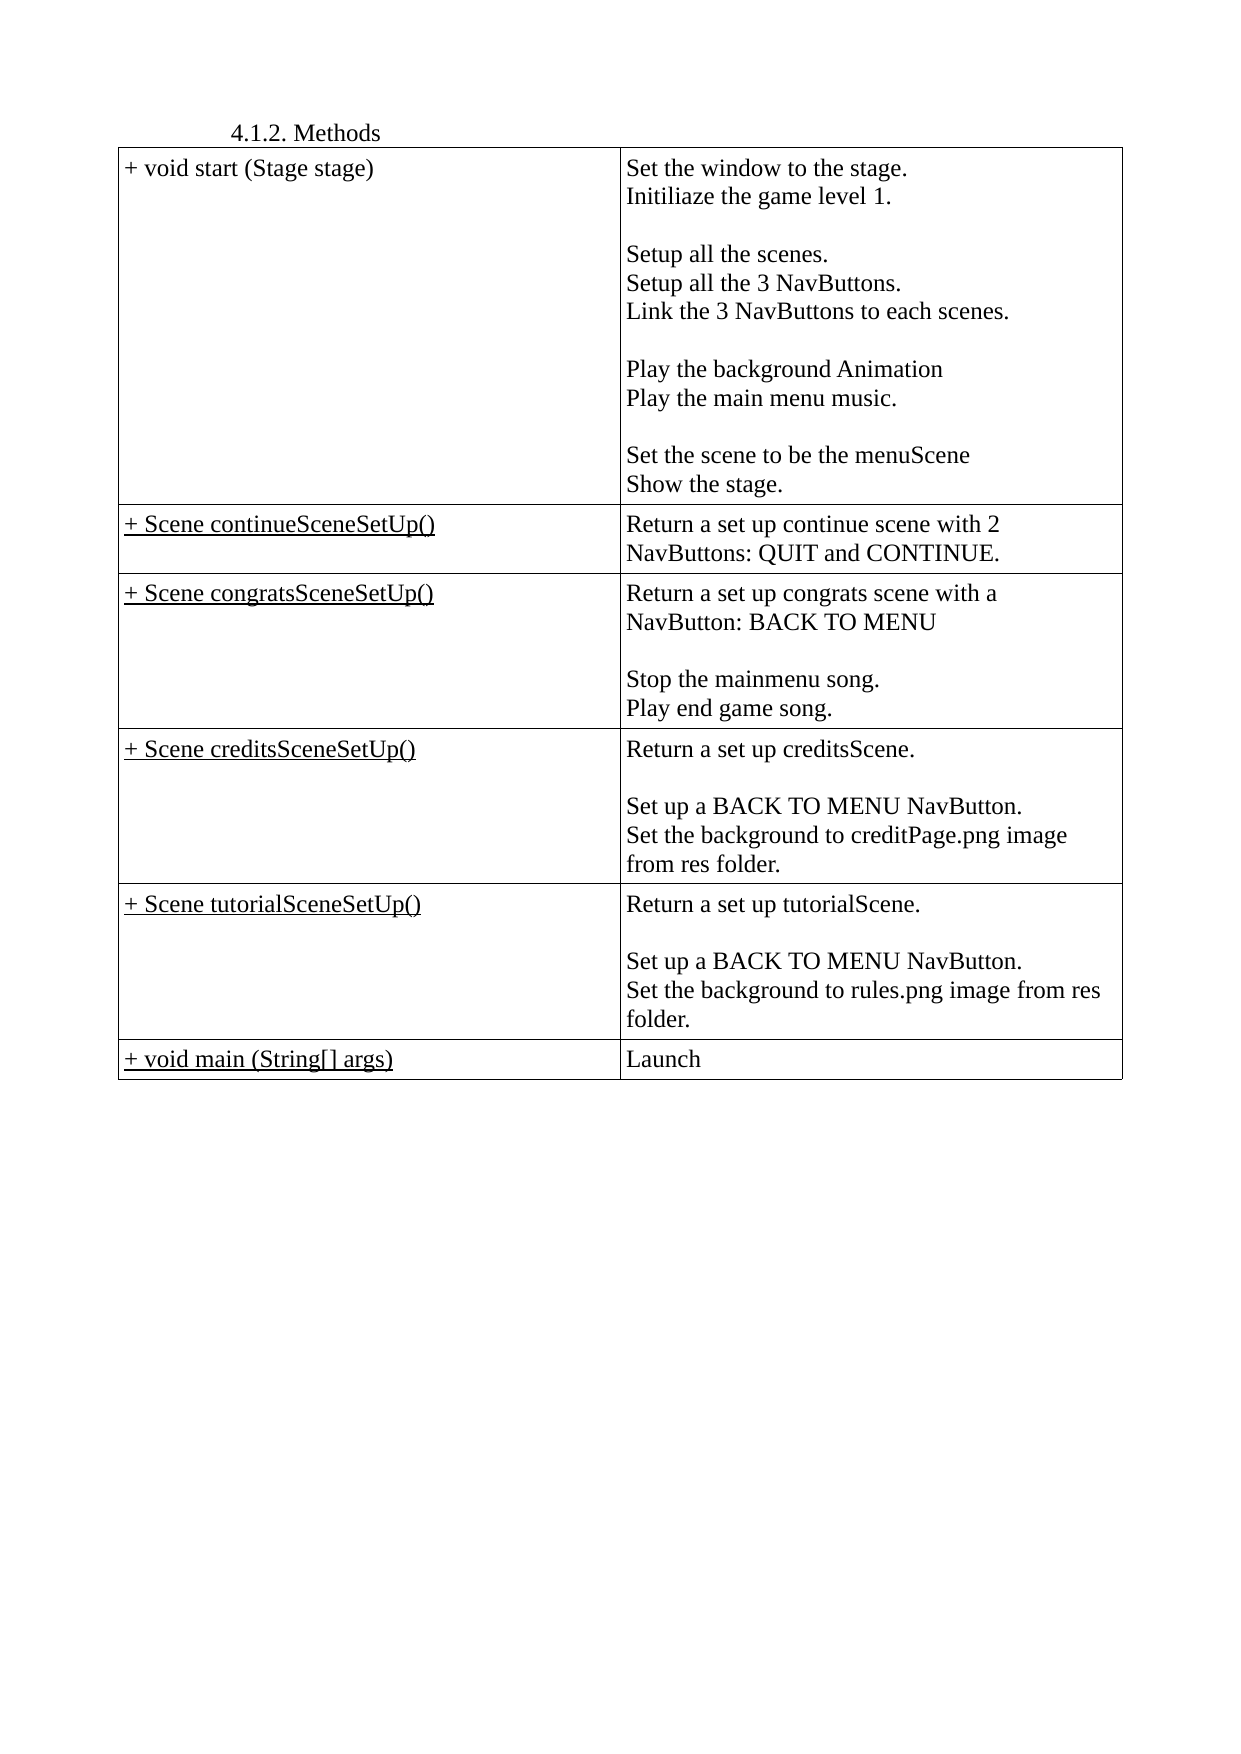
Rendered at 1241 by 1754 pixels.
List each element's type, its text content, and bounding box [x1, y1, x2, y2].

table_cell Return a set up congrats scene with a NavButton: BACK TO MENU Stop the mainmenu song. Play end game song. [621, 574, 1122, 728]
table_cell Launch [621, 1040, 1122, 1079]
table_cell Return a set up creditsScene. Set up a BACK TO MENU NavButton. Set the background to creditPage.png image from res folder. [621, 729, 1122, 883]
table_cell + Scene creditsSceneSetUp() [119, 729, 620, 883]
list Methods [231, 118, 1122, 147]
table_header + void start (Stage stage) [119, 148, 620, 503]
table_header Set the window to the stage. Initiliaze the game level 1. Setup all the scenes. Setup all the 3 NavButtons. Link the 3 NavButtons to each scenes. Play the background Animation Play the main menu music. Set the scene to be the menuScene Show the stage. [621, 148, 1122, 503]
table_cell + Scene continueSceneSetUp() [119, 505, 620, 572]
table_cell + Scene tutorialSceneSetUp() [119, 884, 620, 1038]
table_cell Return a set up tutorialScene. Set up a BACK TO MENU NavButton. Set the background to rules.png image from res folder. [621, 884, 1122, 1038]
table_cell + Scene congratsSceneSetUp() [119, 574, 620, 728]
table_cell Return a set up continue scene with 2 NavButtons: QUIT and CONTINUE. [621, 505, 1122, 572]
table_cell + void main (String[] args) [119, 1040, 620, 1079]
